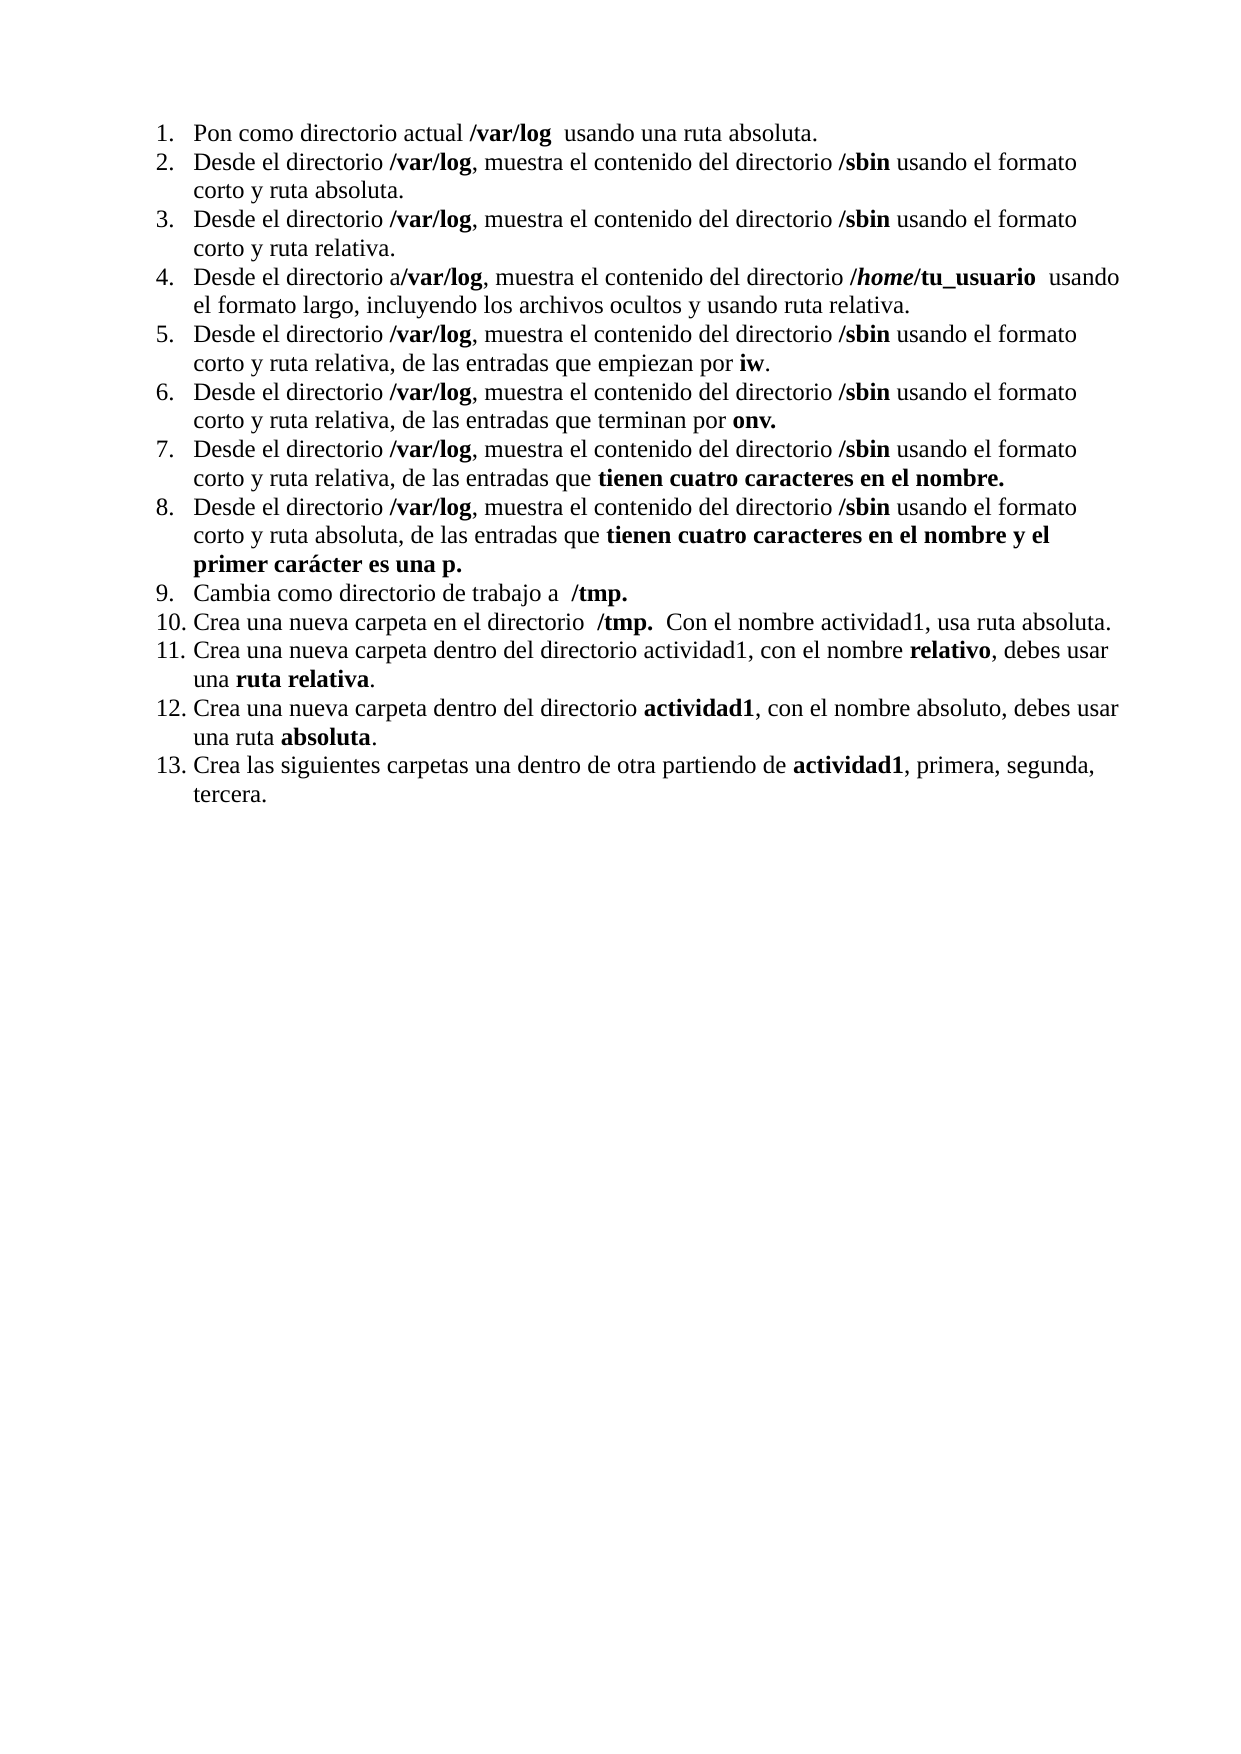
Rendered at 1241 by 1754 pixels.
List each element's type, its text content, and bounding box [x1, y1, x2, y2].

list Desde el directorio a/var/log, muestra el contenido del directorio /home/tu_usuario usando el formato largo, incluyendo los archivos ocultos y usando ruta relativa. [156, 262, 1122, 319]
list Pon como directorio actual /var/log usando una ruta absoluta. [156, 118, 1122, 147]
list Desde el directorio /var/log, muestra el contenido del directorio /sbin usando el formato corto y ruta relativa. [156, 204, 1122, 262]
list Crea las siguientes carpetas una dentro de otra partiendo de actividad1, primera, segunda, tercera. [156, 751, 1122, 808]
list Cambia como directorio de trabajo a /tmp. [156, 578, 1122, 607]
list Desde el directorio /var/log, muestra el contenido del directorio /sbin usando el formato corto y ruta relativa, de las entradas que terminan por onv. [156, 377, 1122, 434]
list Desde el directorio /var/log, muestra el contenido del directorio /sbin usando el formato corto y ruta relativa, de las entradas que tienen cuatro caracteres en el nombre. [156, 434, 1122, 492]
list Crea una nueva carpeta dentro del directorio actividad1, con el nombre relativo, debes usar una ruta relativa. [156, 636, 1122, 693]
list Crea una nueva carpeta en el directorio /tmp. Con el nombre actividad1, usa ruta absoluta. [156, 607, 1122, 636]
list Desde el directorio /var/log, muestra el contenido del directorio /sbin usando el formato corto y ruta absoluta. [156, 147, 1122, 204]
list Desde el directorio /var/log, muestra el contenido del directorio /sbin usando el formato corto y ruta absoluta, de las entradas que tienen cuatro caracteres en el nombre y el primer carácter es una p. [156, 492, 1122, 578]
list Desde el directorio /var/log, muestra el contenido del directorio /sbin usando el formato corto y ruta relativa, de las entradas que empiezan por iw. [156, 319, 1122, 377]
list Crea una nueva carpeta dentro del directorio actividad1, con el nombre absoluto, debes usar una ruta absoluta. [156, 693, 1122, 751]
